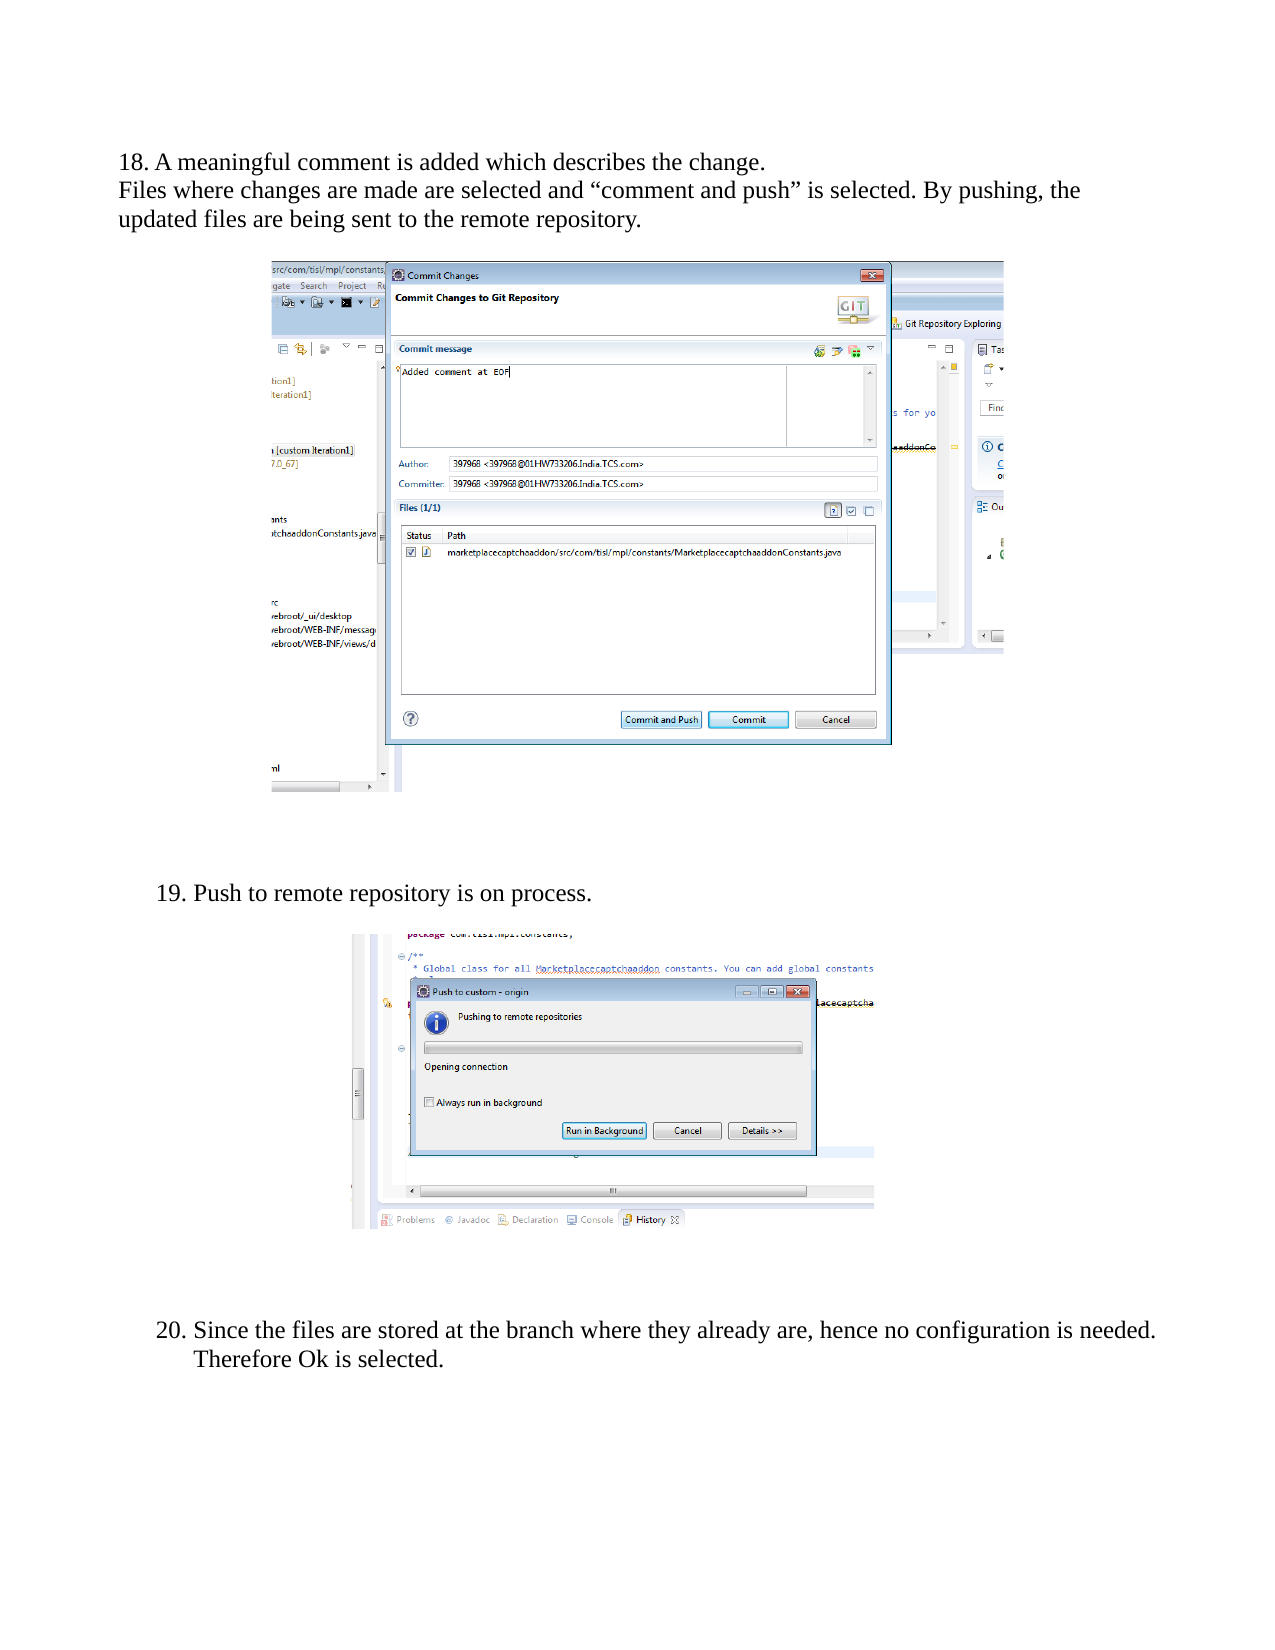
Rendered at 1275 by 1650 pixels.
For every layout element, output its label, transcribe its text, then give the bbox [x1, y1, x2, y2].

list Since the files are stored at the branch where they already are, hence no configuration is needed. Therefore Ok is selected. [156, 1315, 1157, 1372]
text 18. A meaningful comment is added which describes the change. Files where changes are made are selected and “comment and push” is selected. By pushing, the updated files are being sent to the remote repository. [118, 147, 1157, 233]
list Push to remote repository is on process. [156, 878, 1157, 906]
picture [271, 261, 1004, 792]
picture [350, 934, 875, 1229]
